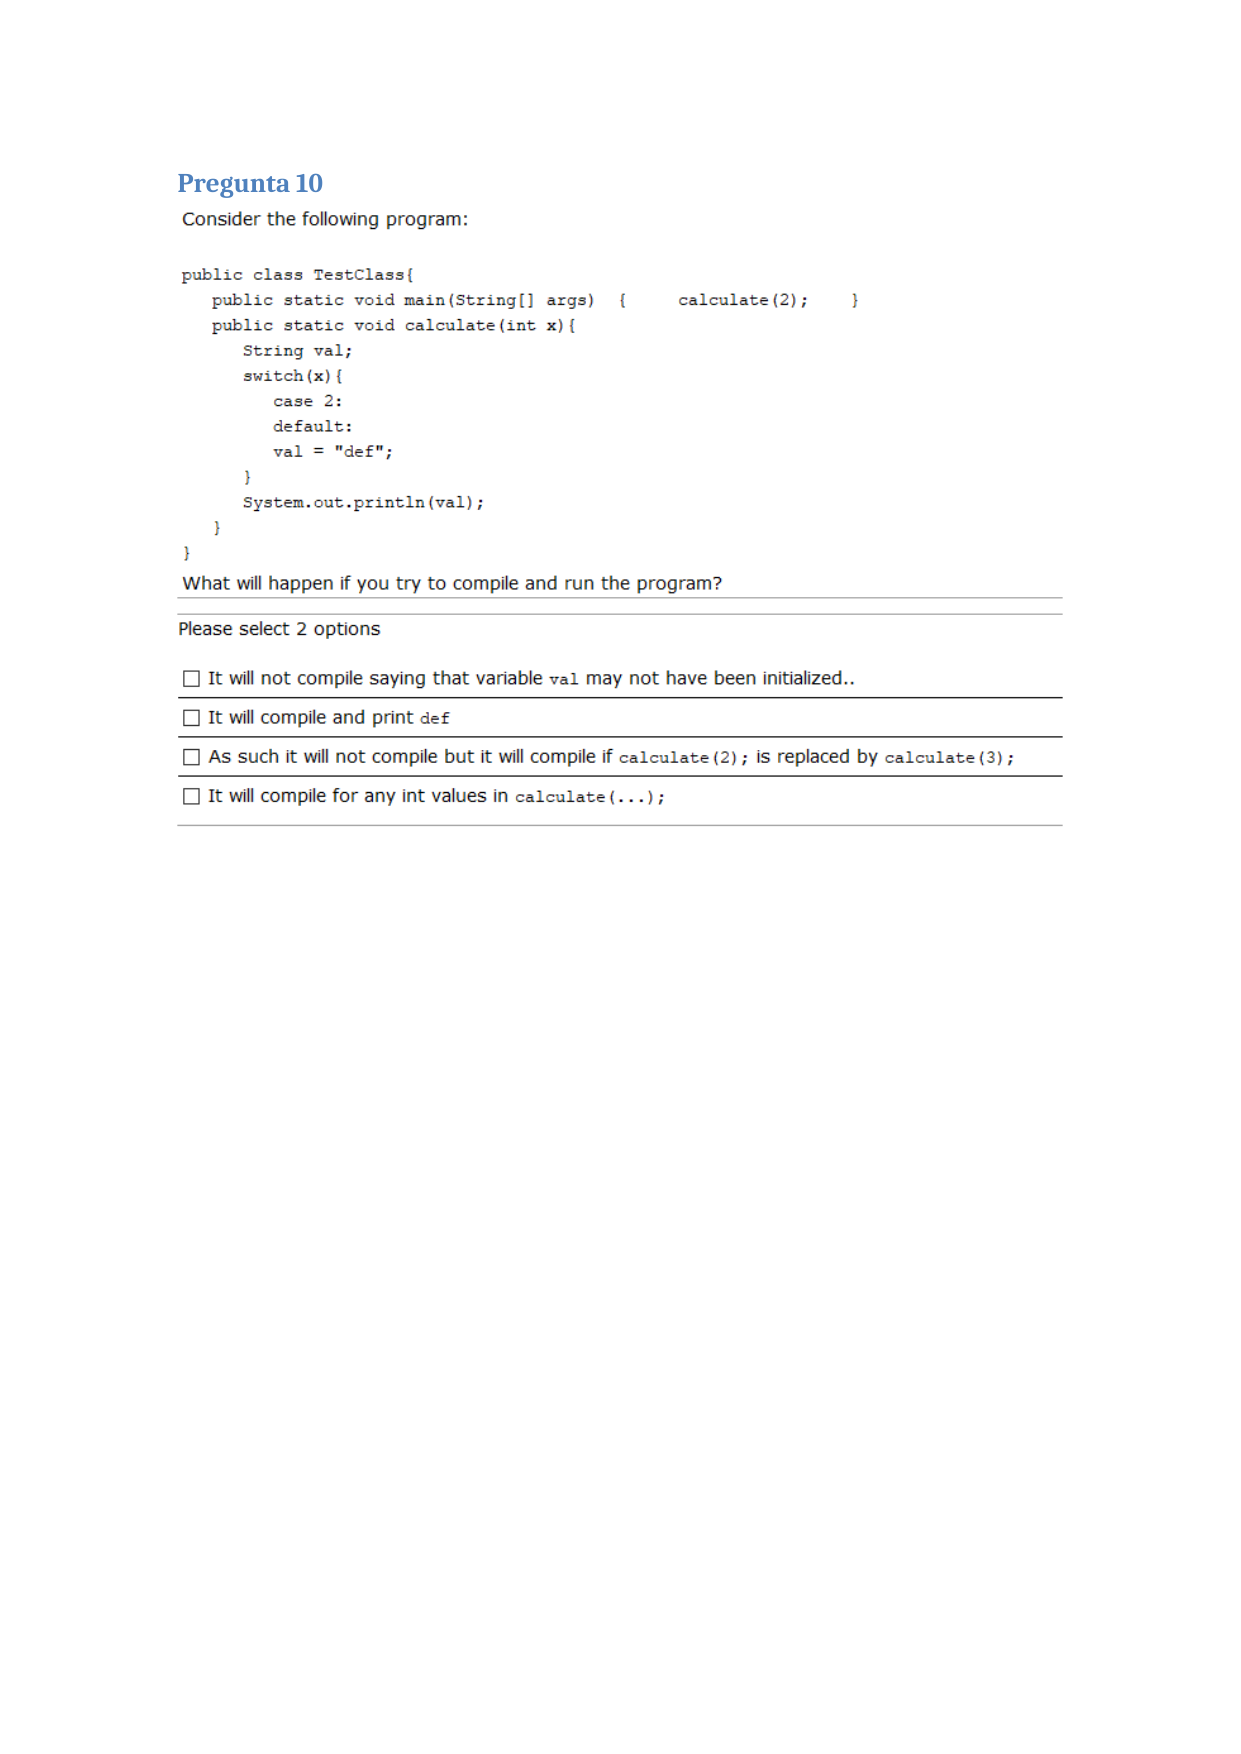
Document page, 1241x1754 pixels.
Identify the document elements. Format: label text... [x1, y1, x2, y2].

picture [177, 204, 1063, 835]
subtitle Pregunta 10 [177, 168, 1063, 199]
